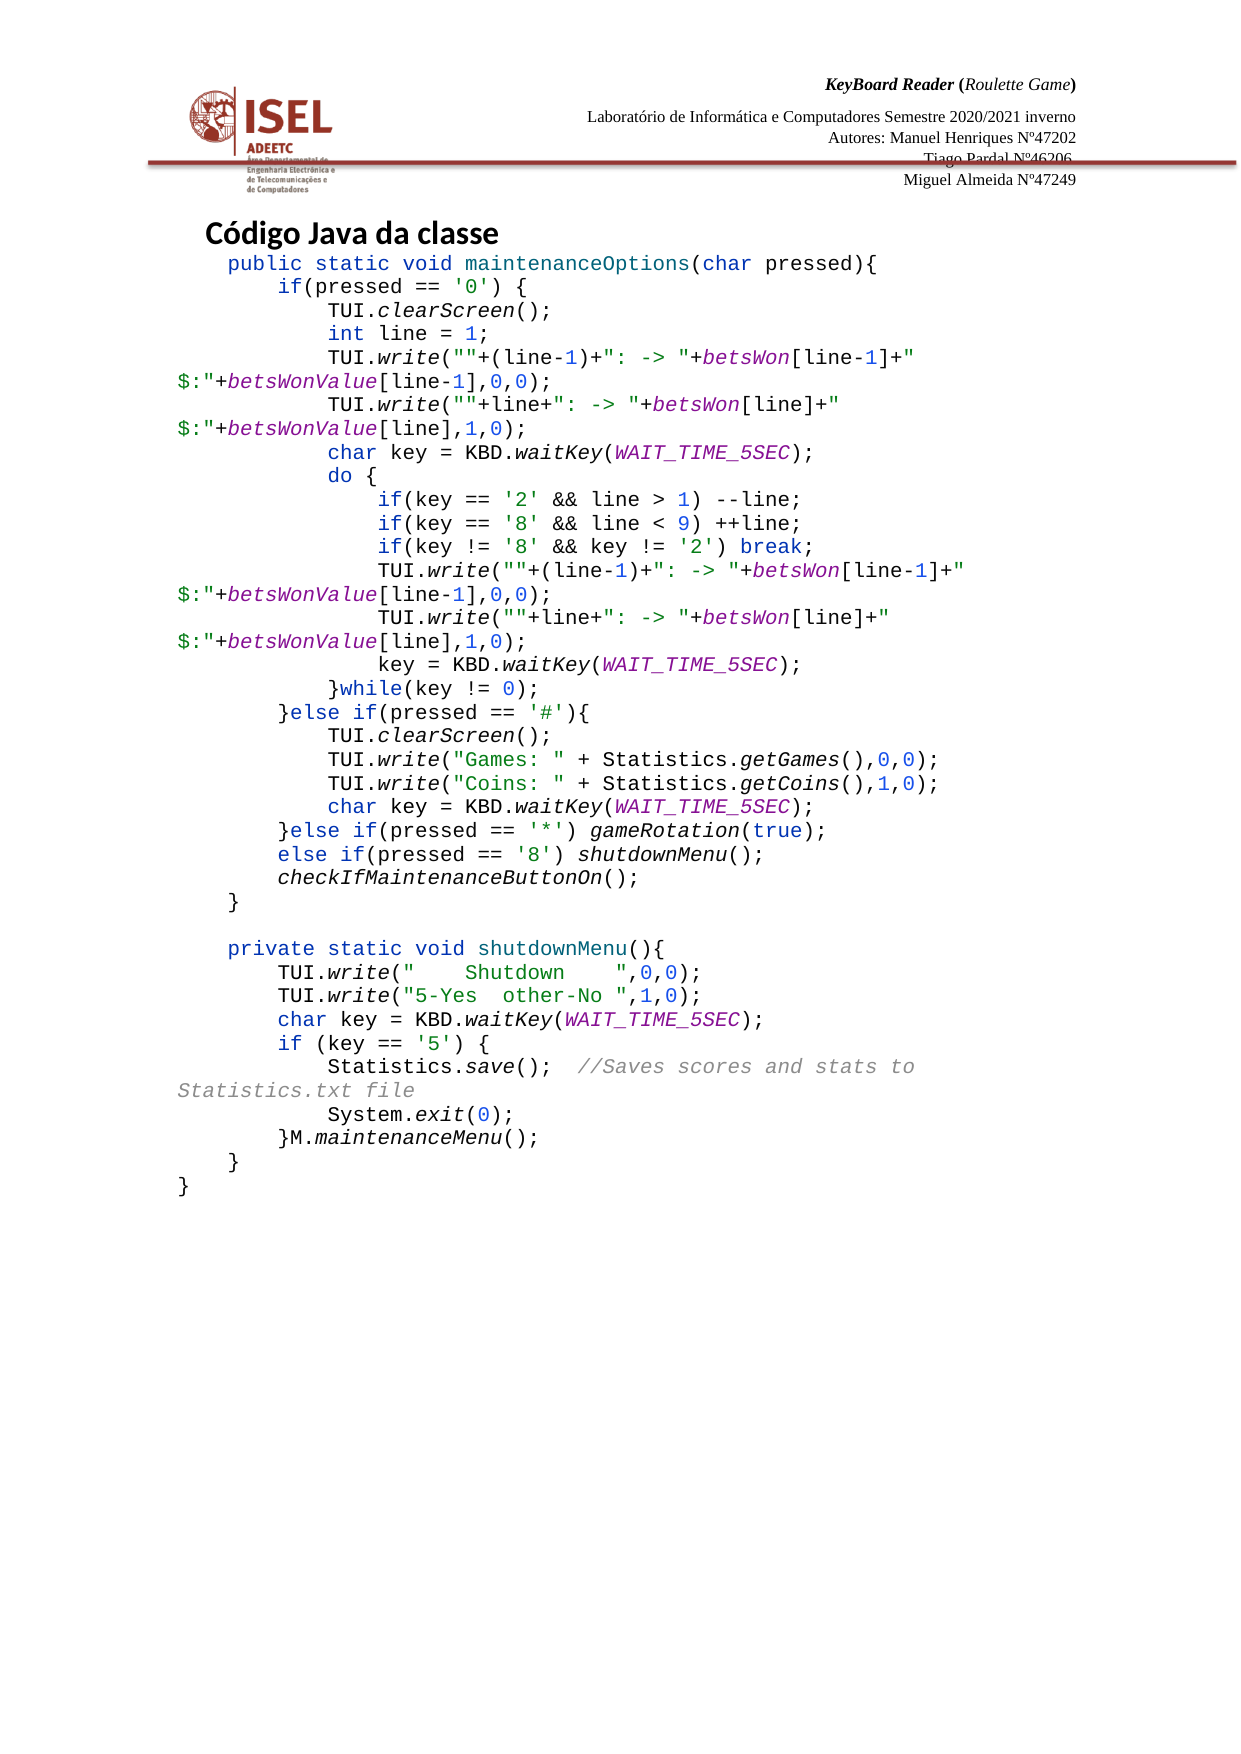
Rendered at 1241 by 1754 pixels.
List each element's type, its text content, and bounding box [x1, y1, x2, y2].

text public static void maintenanceOptions(char pressed){ if(pressed == '0') { TUI.clearScreen(); int line = 1; TUI.write(""+(line-1)+": -> "+betsWon[line-1]+" $:"+betsWonValue[line-1],0,0); TUI.write(""+line+": -> "+betsWon[line]+" $:"+betsWonValue[line],1,0); char key = KBD.waitKey(WAIT_TIME_5SEC); do { if(key == '2' && line > 1) --line; if(key == '8' && line < 9) ++line; if(key != '8' && key != '2') break; TUI.write(""+(line-1)+": -> "+betsWon[line-1]+" $:"+betsWonValue[line-1],0,0); TUI.write(""+line+": -> "+betsWon[line]+" $:"+betsWonValue[line],1,0); key = KBD.waitKey(WAIT_TIME_5SEC); }while(key != 0); }else if(pressed == '#'){ TUI.clearScreen(); TUI.write("Games: " + Statistics.getGames(),0,0); TUI.write("Coins: " + Statistics.getCoins(),1,0); char key = KBD.waitKey(WAIT_TIME_5SEC); }else if(pressed == '*') gameRotation(true); else if(pressed == '8') shutdownMenu(); checkIfMaintenanceButtonOn(); } private static void shutdownMenu(){ TUI.write(" Shutdown ",0,0); TUI.write("5-Yes other-No ",1,0); char key = KBD.waitKey(WAIT_TIME_5SEC); if (key == '5') { Statistics.save(); //Saves scores and stats to Statistics.txt file System.exit(0); }M.maintenanceMenu(); [177, 252, 1063, 1151]
text } } [177, 1151, 1063, 1198]
